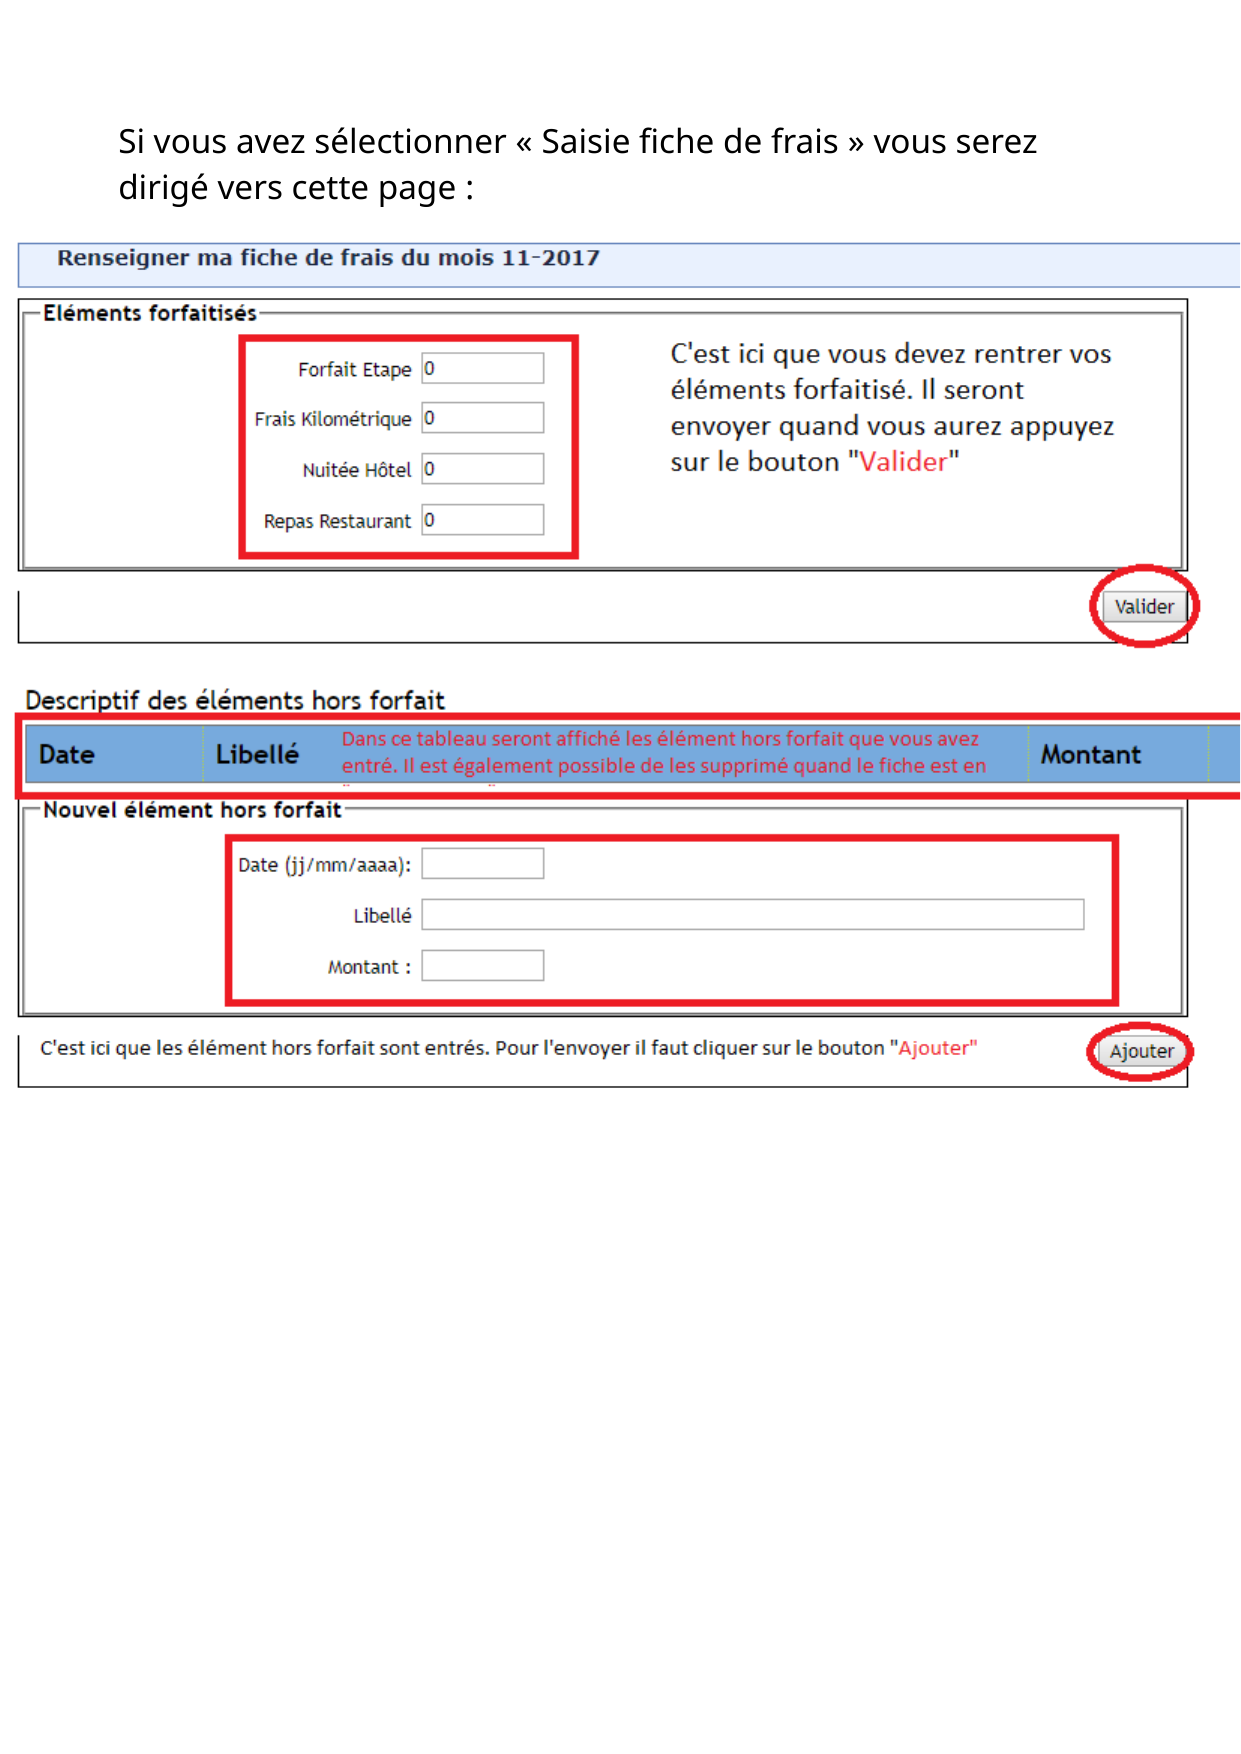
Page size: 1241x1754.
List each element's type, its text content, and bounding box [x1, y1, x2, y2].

picture [0, 228, 1241, 1115]
text Si vous avez sélectionner « Saisie fiche de frais » vous serez dirigé vers cette page : [118, 118, 1122, 209]
